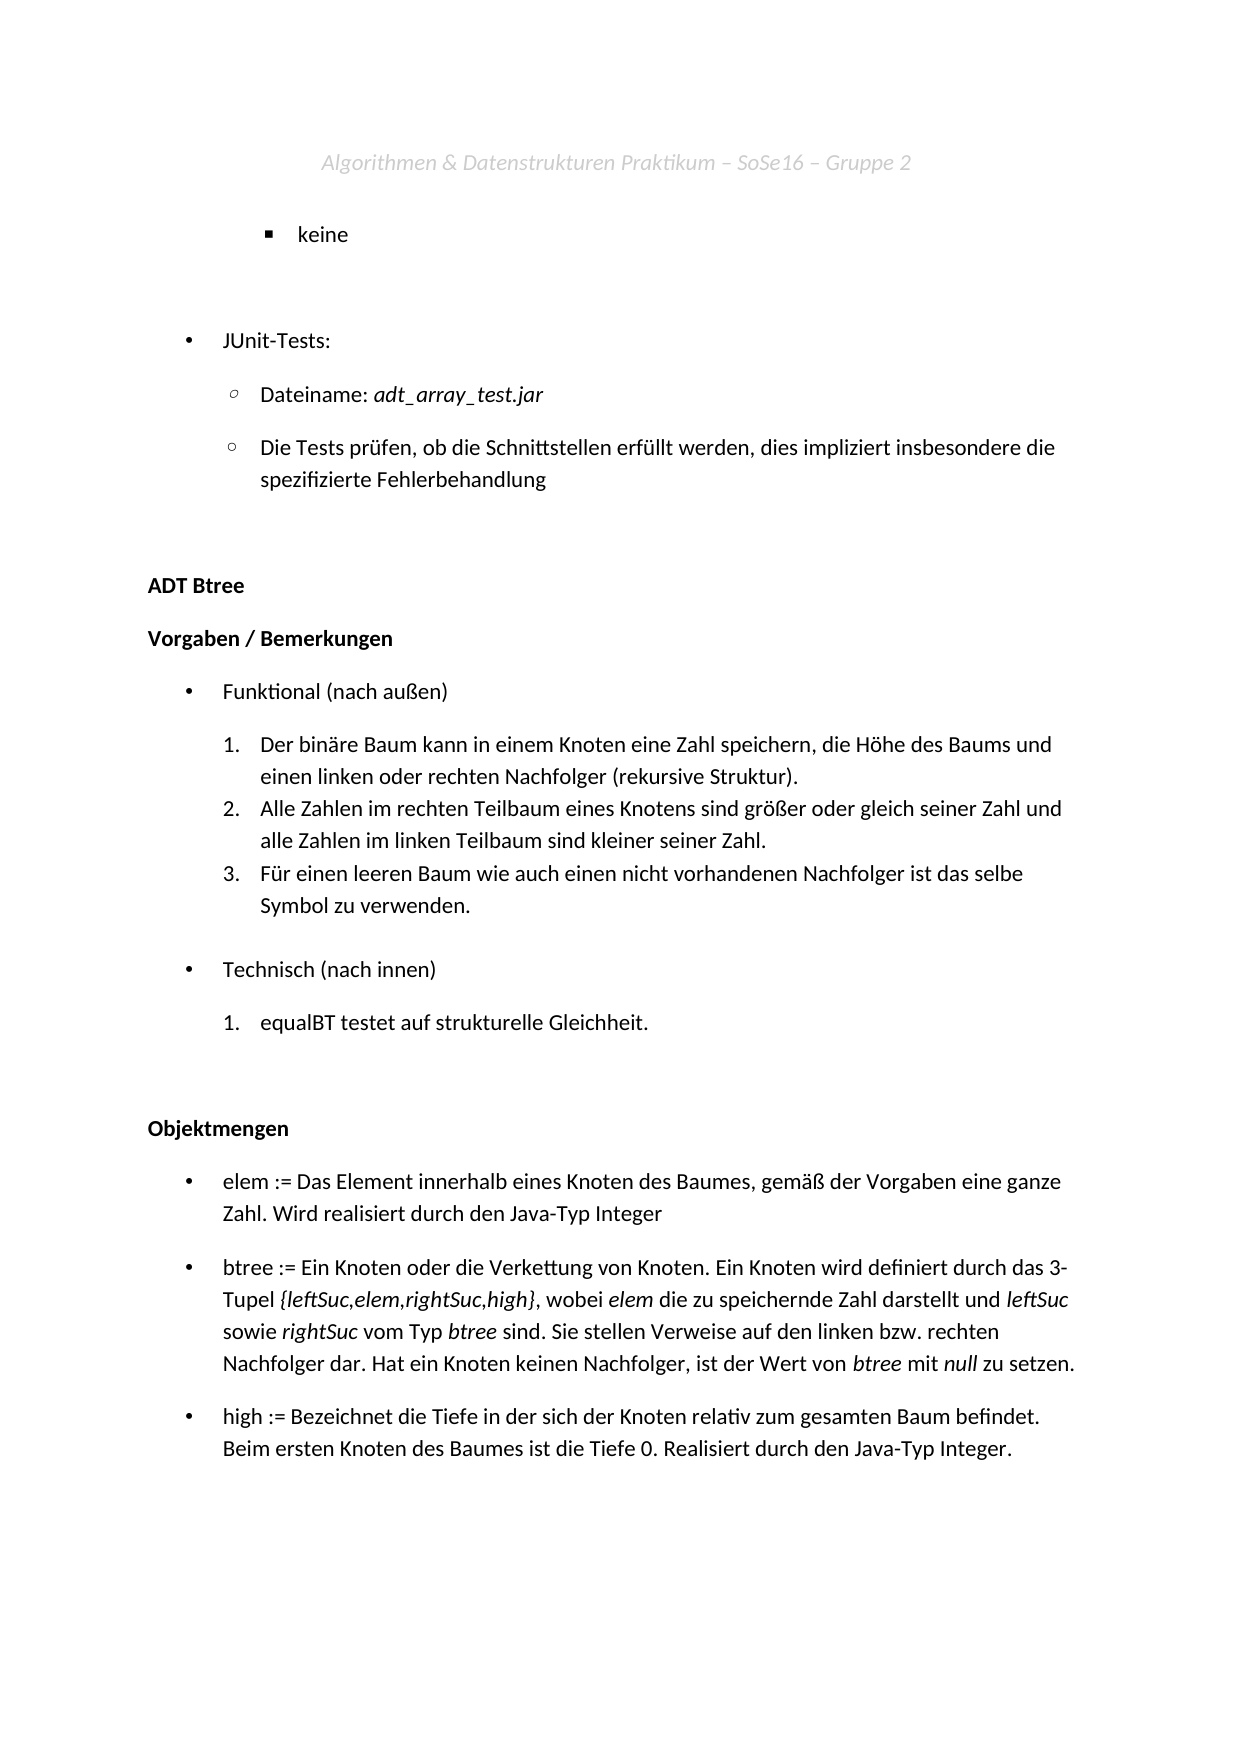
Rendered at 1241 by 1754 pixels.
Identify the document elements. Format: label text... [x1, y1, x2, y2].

list btree := Ein Knoten oder die Verkettung von Knoten. Ein Knoten wird definiert durch das 3-Tupel {leftSuc,elem,rightSuc,high}, wobei elem die zu speichernde Zahl darstellt und leftSuc sowie rightSuc vom Typ btree sind. Sie stellen Verweise auf den linken bzw. rechten Nachfolger dar. Hat ein Knoten keinen Nachfolger, ist der Wert von btree mit null zu setzen. [185, 1253, 1093, 1377]
list Alle Zahlen im rechten Teilbaum eines Knotens sind größer oder gleich seiner Zahl und alle Zahlen im linken Teilbaum sind kleiner seiner Zahl. [223, 794, 1093, 854]
list JUnit-Tests: [185, 327, 1093, 355]
list high := Bezeichnet die Tiefe in der sich der Knoten relativ zum gesamten Baum befindet. Beim ersten Knoten des Baumes ist die Tiefe 0. Realisiert durch den Java-Typ Integer. [185, 1402, 1093, 1462]
list Technisch (nach innen) [185, 955, 1093, 983]
list elem := Das Element innerhalb eines Knoten des Baumes, gemäß der Vorgaben eine ganze Zahl. Wird realisiert durch den Java-Typ Integer [185, 1167, 1093, 1228]
list Die Tests prüfen, ob die Schnittstellen erfüllt werden, dies impliziert insbesondere die spezifizierte Fehlerbehandlung [223, 433, 1093, 493]
list Dateiname: adt_array_test.jar [223, 380, 1093, 408]
text Vorgaben / Bemerkungen [148, 624, 1093, 652]
list equalBT testet auf strukturelle Gleichheit. [223, 1008, 1093, 1036]
list Der binäre Baum kann in einem Knoten eine Zahl speichern, die Höhe des Baums und einen linken oder rechten Nachfolger (rekursive Struktur). [223, 730, 1093, 790]
list keine [260, 221, 1093, 249]
list Für einen leeren Baum wie auch einen nicht vorhandenen Nachfolger ist das selbe Symbol zu verwenden. [223, 859, 1093, 919]
text Objektmengen [148, 1114, 1093, 1142]
list Funktional (nach außen) [185, 677, 1093, 705]
text ADT Btree [148, 571, 1093, 599]
